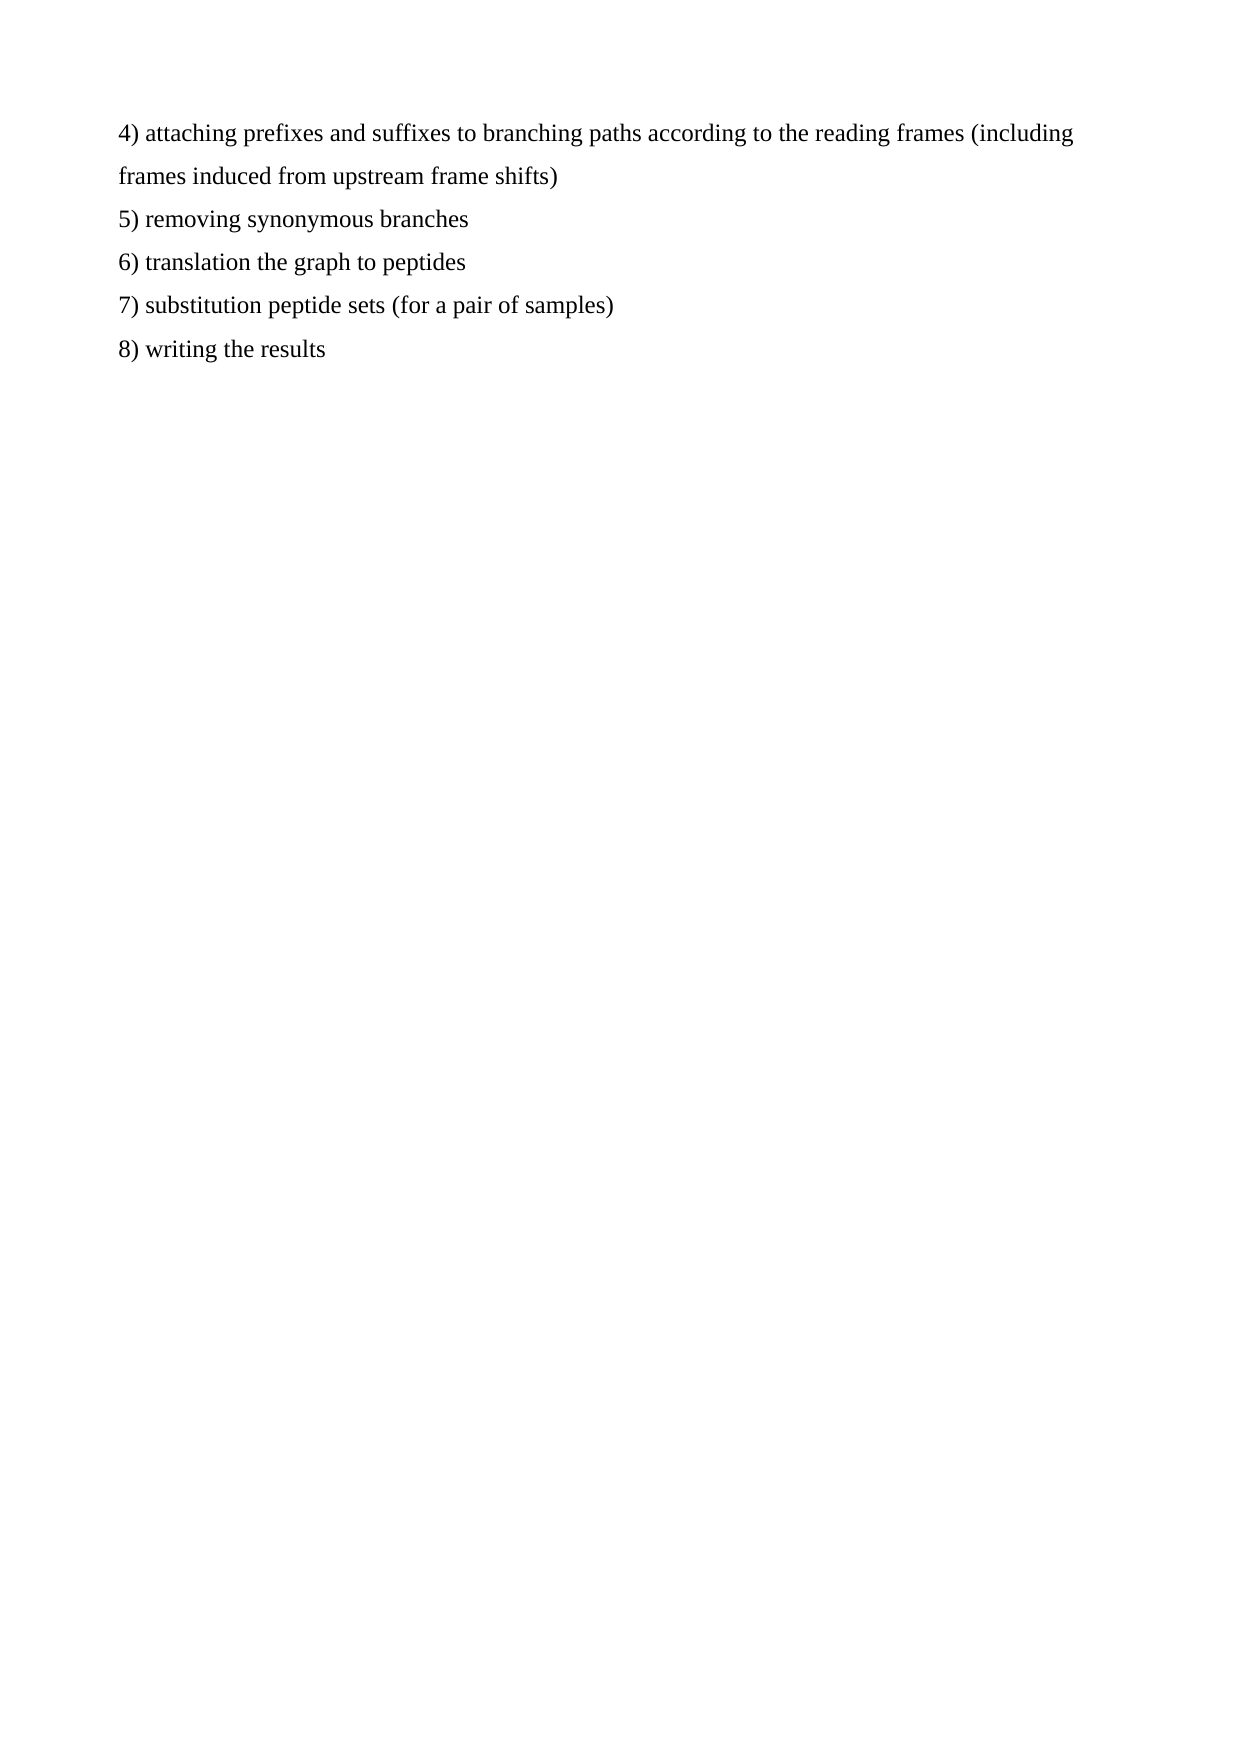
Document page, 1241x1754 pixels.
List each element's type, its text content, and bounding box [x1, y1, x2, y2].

text 8) writing the results [118, 334, 1122, 362]
text 4) attaching prefixes and suffixes to branching paths according to the reading frames (including frames induced from upstream frame shifts) [118, 118, 1122, 190]
text 5) removing synonymous branches [118, 204, 1122, 233]
text 6) translation the graph to peptides [118, 247, 1122, 276]
text 7) substitution peptide sets (for a pair of samples) [118, 291, 1122, 319]
